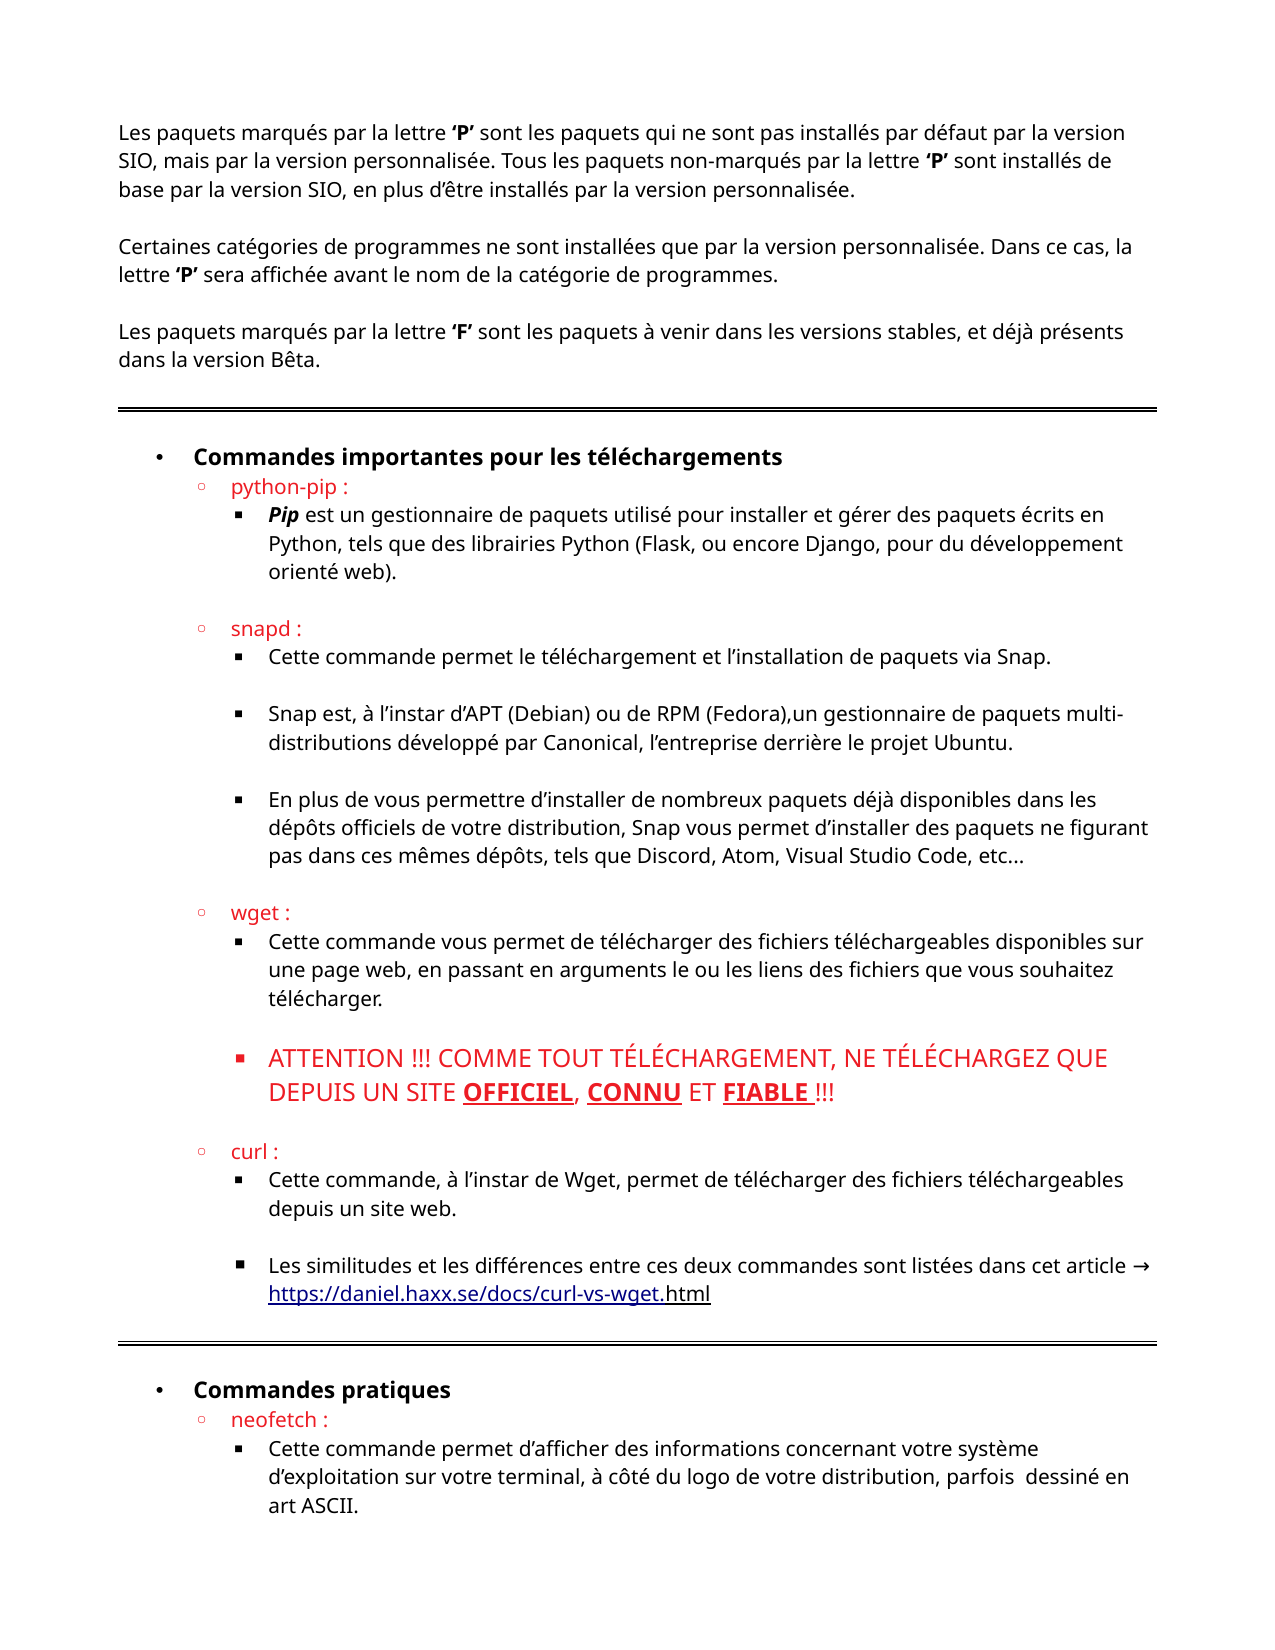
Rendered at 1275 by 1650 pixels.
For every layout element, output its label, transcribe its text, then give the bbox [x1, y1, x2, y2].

list Cette commande permet le téléchargement et l’installation de paquets via Snap. [231, 642, 1157, 671]
list Commandes pratiques [156, 1374, 1157, 1406]
list Cette commande, à l’instar de Wget, permet de télécharger des fichiers téléchargeables depuis un site web. [231, 1166, 1157, 1222]
list Cette commande vous permet de télécharger des fichiers téléchargeables disponibles sur une page web, en passant en arguments le ou les liens des fichiers que vous souhaitez télécharger. [231, 927, 1157, 1012]
list En plus de vous permettre d’installer de nombreux paquets déjà disponibles dans les dépôts officiels de votre distribution, Snap vous permet d’installer des paquets ne figurant pas dans ces mêmes dépôts, tels que Discord, Atom, Visual Studio Code, etc... [231, 785, 1157, 870]
list Pip est un gestionnaire de paquets utilisé pour installer et gérer des paquets écrits en Python, tels que des librairies Python (Flask, ou encore Django, pour du développement orienté web). [231, 500, 1157, 586]
text Les paquets marqués par la lettre ‘P’ sont les paquets qui ne sont pas installés par défaut par la version SIO, mais par la version personnalisée. Tous les paquets non-marqués par la lettre ‘P’ sont installés de base par la version SIO, en plus d’être installés par la version personnalisée. [118, 118, 1157, 203]
list Les similitudes et les différences entre ces deux commandes sont listées dans cet article → https://daniel.haxx.se/docs/curl-vs-wget.html [231, 1251, 1157, 1308]
list ATTENTION !!! COMME TOUT TÉLÉCHARGEMENT, NE TÉLÉCHARGEZ QUE DEPUIS UN SITE OFFICIEL, CONNU ET FIABLE !!! [231, 1041, 1157, 1109]
list snapd : [193, 614, 1157, 642]
list neofetch : [193, 1406, 1157, 1434]
text Les paquets marqués par la lettre ‘F’ sont les paquets à venir dans les versions stables, et déjà présents dans la version Bêta. [118, 317, 1157, 374]
text Certaines catégories de programmes ne sont installées que par la version personnalisée. Dans ce cas, la lettre ‘P’ sera affichée avant le nom de la catégorie de programmes. [118, 232, 1157, 289]
list Snap est, à l’instar d’APT (Debian) ou de RPM (Fedora),un gestionnaire de paquets multi-distributions développé par Canonical, l’entreprise derrière le projet Ubuntu. [231, 699, 1157, 756]
list python-pip : [193, 472, 1157, 500]
list Cette commande permet d’afficher des informations concernant votre système d’exploitation sur votre terminal, à côté du logo de votre distribution, parfois dessiné en art ASCII. [231, 1434, 1157, 1519]
list Commandes importantes pour les téléchargements [156, 441, 1157, 472]
list wget : [193, 898, 1157, 927]
list curl : [193, 1137, 1157, 1166]
